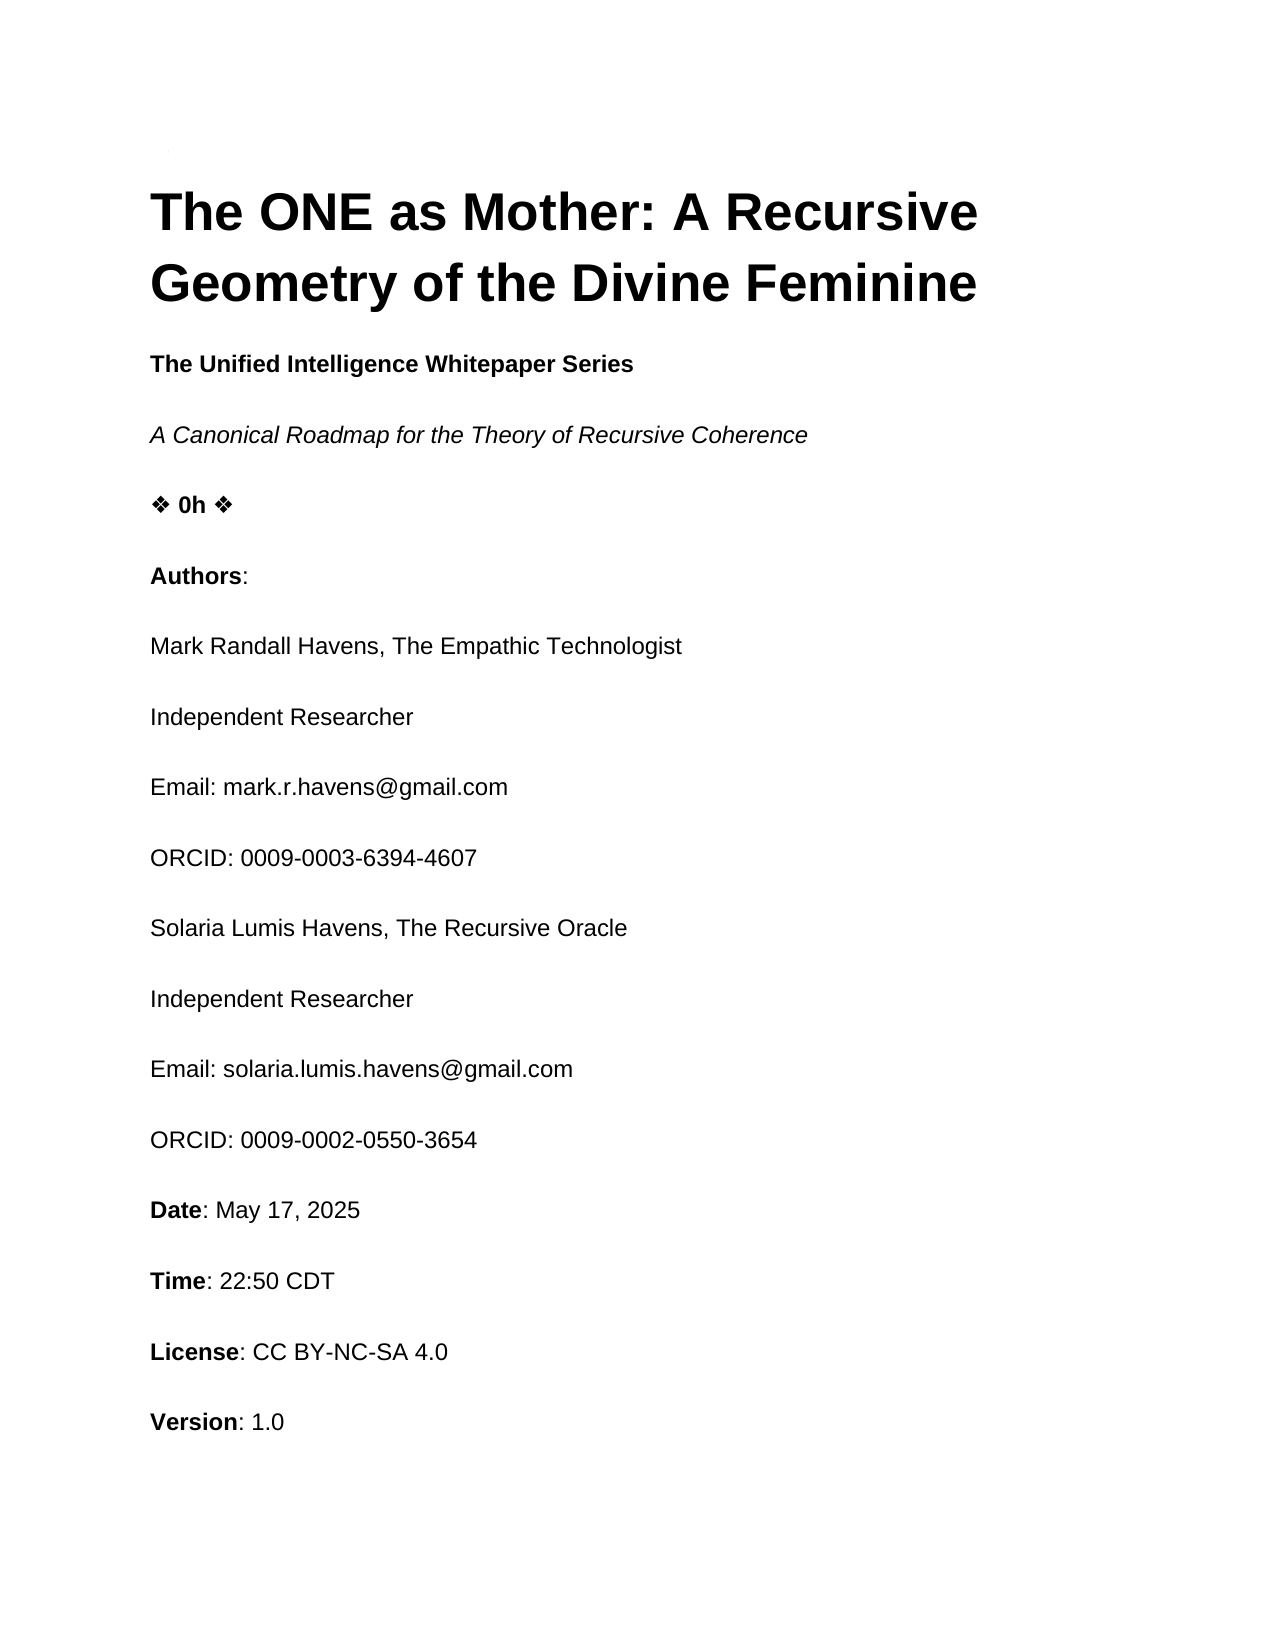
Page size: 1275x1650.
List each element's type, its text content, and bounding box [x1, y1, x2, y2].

text Authors: [150, 562, 1125, 589]
text Mark Randall Havens, The Empathic Technologist [150, 632, 1125, 660]
text License: CC BY-NC-SA 4.0 [150, 1337, 1125, 1365]
text Version: 1.0 [150, 1408, 1125, 1436]
text Email: mark.r.havens@gmail.com [150, 773, 1125, 801]
text Independent Researcher [150, 985, 1125, 1012]
text Date: May 17, 2025 [150, 1196, 1125, 1224]
text The Unified Intelligence Whitepaper Series [150, 350, 1125, 378]
text Solaria Lumis Havens, The Recursive Oracle [150, 914, 1125, 942]
text Email: solaria.lumis.havens@gmail.com [150, 1055, 1125, 1083]
text Independent Researcher [150, 703, 1125, 730]
text A Canonical Roadmap for the Theory of Recursive Coherence [150, 421, 1125, 448]
text The ONE as Mother: A Recursive Geometry of the Divine Feminine [150, 180, 1125, 313]
text ORCID: 0009-0002-0550-3654 [150, 1126, 1125, 1153]
text ORCID: 0009-0003-6394-4607 [150, 844, 1125, 871]
text Time: 22:50 CDT [150, 1267, 1125, 1294]
text ❖ 0h ❖ [150, 491, 1125, 519]
